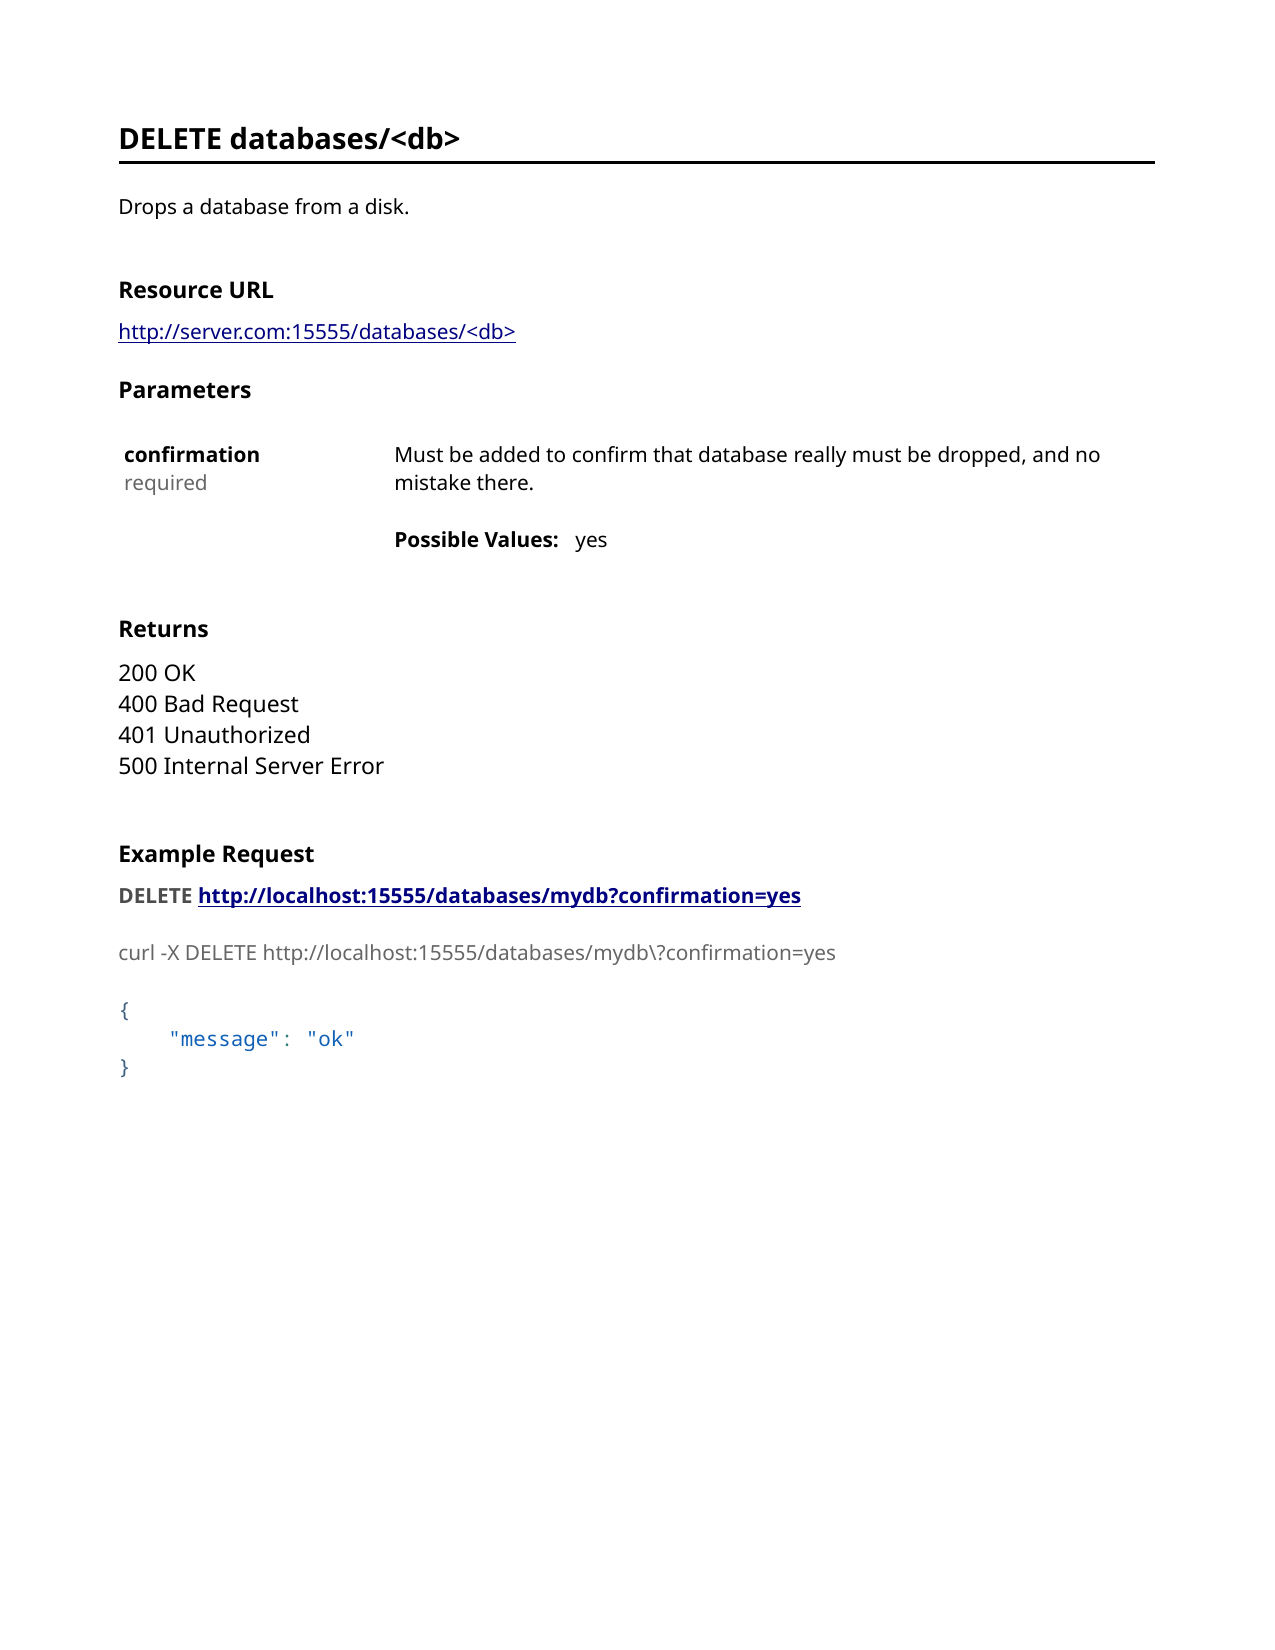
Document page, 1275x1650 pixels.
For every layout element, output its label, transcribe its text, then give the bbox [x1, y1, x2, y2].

text } [118, 1052, 1157, 1081]
text 400 Bad Request [118, 688, 1157, 719]
text Drops a database from a disk. [118, 192, 1157, 220]
text { [118, 995, 1157, 1024]
text "message": "ok" [118, 1024, 1157, 1052]
text http://server.com:15555/databases/<db> [118, 317, 1157, 346]
text DELETE databases/<db> [118, 118, 1157, 158]
table_header confirmation required [118, 434, 388, 559]
subtitle Returns [118, 613, 1157, 644]
table_header Must be added to confirm that database really must be dropped, and no mistake there. Possible Values: yes [389, 434, 1157, 559]
subtitle Parameters [118, 374, 1157, 406]
text 200 OK [118, 656, 1157, 688]
text DELETE http://localhost:15555/databases/mydb?confirmation=yes [118, 881, 1157, 910]
subtitle Resource URL [118, 274, 1157, 305]
text 401 Unauthorized [118, 719, 1157, 750]
text curl -X DELETE http://localhost:15555/databases/mydb\?confirmation=yes [118, 938, 1157, 967]
subtitle Example Request [118, 838, 1157, 869]
text 500 Internal Server Error [118, 750, 1157, 781]
